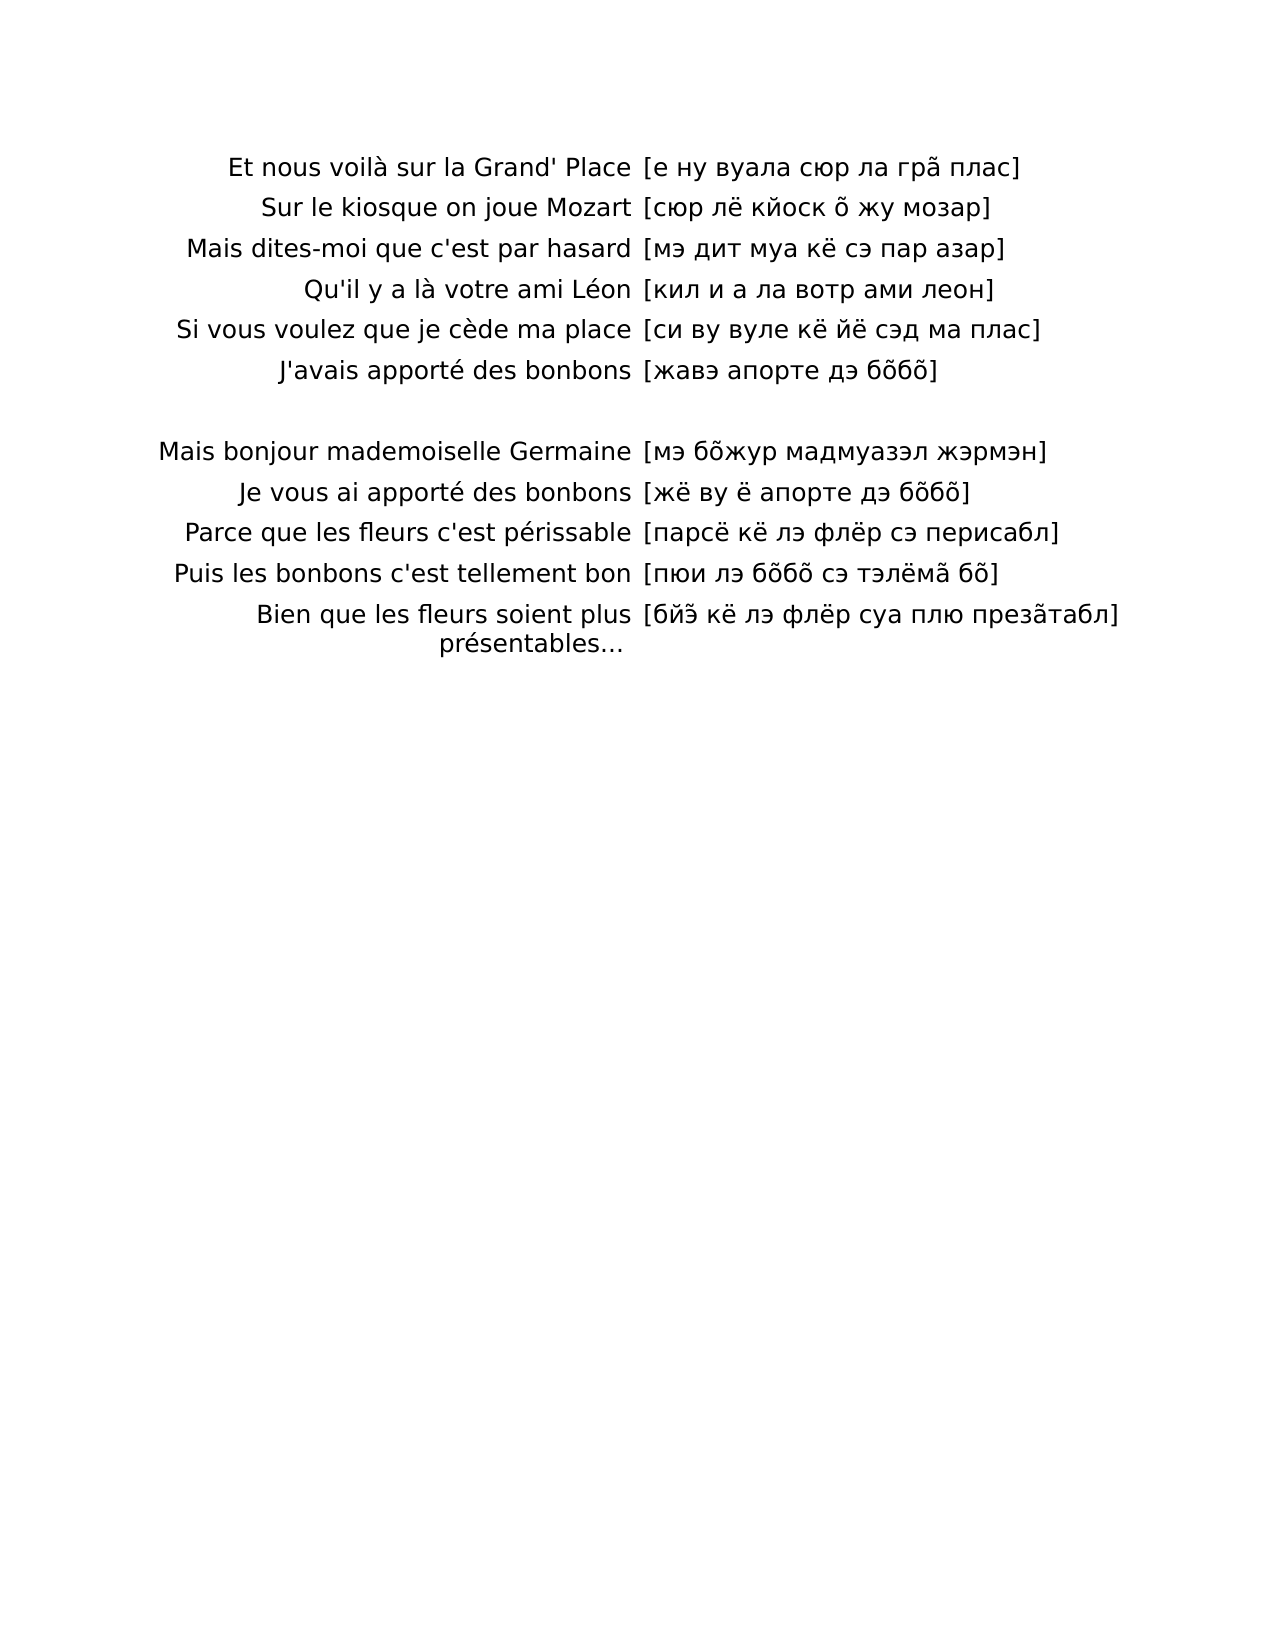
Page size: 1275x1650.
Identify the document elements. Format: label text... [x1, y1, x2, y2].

table_cell [бйэ̃ кё лэ флёр суа плю преза̃табл] [638, 594, 1157, 664]
table_cell [жё ву ё апорте дэ бо̃бо̃] [638, 472, 1157, 513]
table_header Et nous voilà sur la Grand' Place [118, 147, 637, 188]
table_cell Sur le kiosque on joue Mozart [118, 188, 637, 228]
table_cell Mais bonjour mademoiselle Germaine [118, 432, 637, 472]
table_cell [си ву вуле кё йё сэд ма плас] [638, 310, 1157, 350]
table_cell Qu'il y a là votre ami Léon [118, 269, 637, 310]
table_cell Si vous voulez que je cède ma place [118, 310, 637, 350]
table_header [е ну вуала сюр ла гра̃ плас] [638, 147, 1157, 188]
table_cell [сюр лё кйоск о̃ жу мозар] [638, 188, 1157, 228]
table_cell Mais dites-moi que c'est par hasard [118, 229, 637, 269]
table_cell [638, 391, 1157, 432]
table_cell [кил и а ла вотр ами леон] [638, 269, 1157, 310]
table_cell Je vous ai apporté des bonbons [118, 472, 637, 513]
table_cell [пюи лэ бо̃бо̃ сэ тэлёма̃ бо̃] [638, 554, 1157, 594]
table_cell Puis les bonbons c'est tellement bon [118, 554, 637, 594]
table_cell [мэ дит муа кё сэ пар азар] [638, 229, 1157, 269]
table_cell [118, 391, 637, 432]
table_cell [мэ бо̃жур мадмуазэл жэрмэн] [638, 432, 1157, 472]
table_cell [парсё кё лэ флёр сэ перисабл] [638, 513, 1157, 553]
table_cell [жавэ апорте дэ бо̃бо̃] [638, 350, 1157, 391]
table_cell J'avais apporté des bonbons [118, 350, 637, 391]
table_cell Parce que les fleurs c'est périssable [118, 513, 637, 553]
table_cell Bien que les fleurs soient plus présentables... [118, 594, 637, 664]
